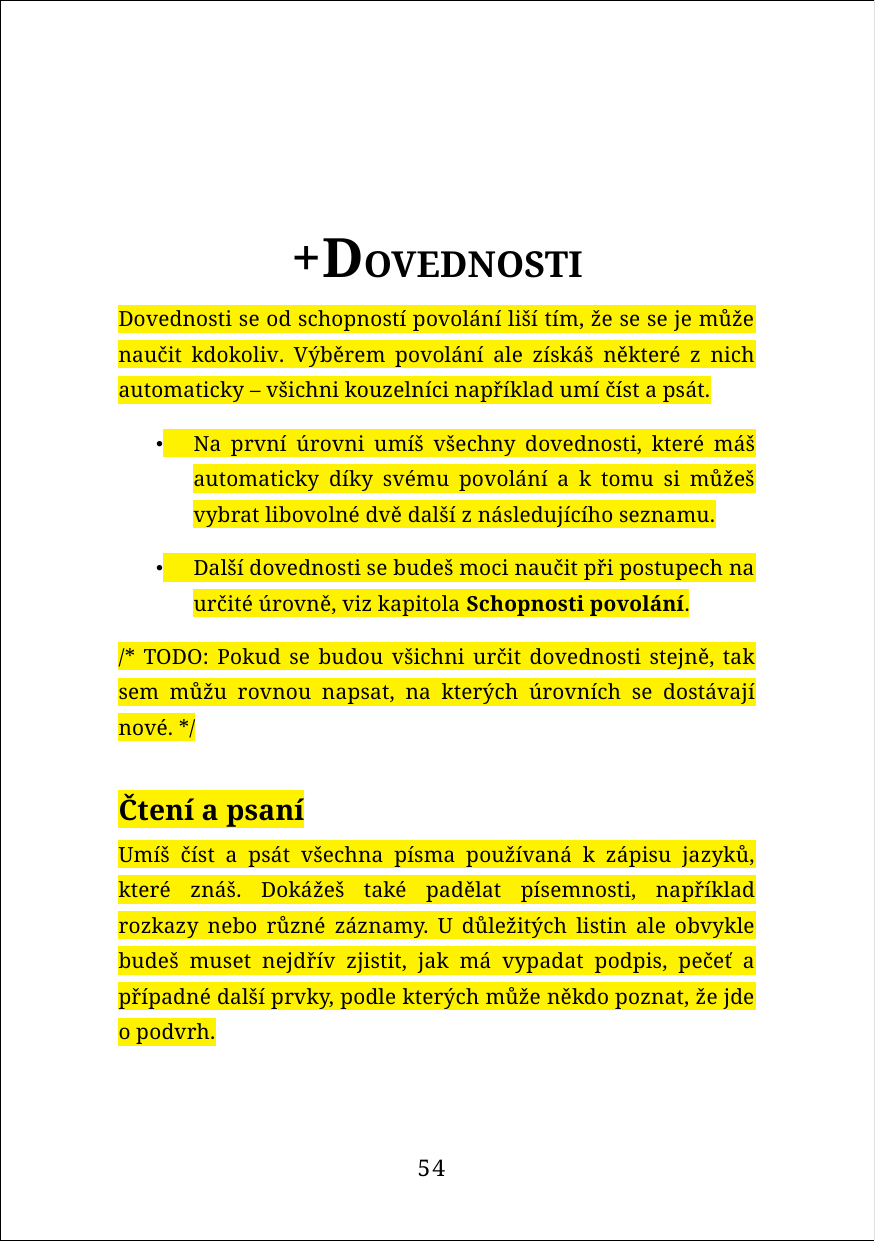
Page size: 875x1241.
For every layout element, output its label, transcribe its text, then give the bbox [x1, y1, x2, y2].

list Na první úrovni umíš všechny dovednosti, které máš automaticky díky svému povolání a k tomu si můžeš vybrat libovolné dvě další z následujícího seznamu. [156, 429, 756, 528]
text Dovednosti se od schopností povolání liší tím, že se se je může naučit kdokoliv. Výběrem povolání ale získáš některé z nich automaticky – všichni kouzelníci například umí číst a psát. [118, 304, 756, 404]
list Další dovednosti se budeš moci naučit při postupech na určité úrovně, viz kapitola Schopnosti povolání. [156, 553, 756, 617]
text Umíš číst a psát všechna písma používaná k zápisu jazyků, které znáš. Dokážeš také padělat písemnosti, například rozkazy nebo různé záznamy. U důležitých listin ale obvykle budeš muset nejdřív zjistit, jak má vypadat podpis, pečeť a případné další prvky, podle kterých může někdo poznat, že jde o podvrh. [118, 840, 756, 1046]
subtitle +Dovednosti [118, 219, 756, 293]
subtitle Čtení a psaní [118, 790, 756, 828]
text /* TODO: Pokud se budou všichni určit dovednosti stejně, tak sem můžu rovnou napsat, na kterých úrovních se dostávají nové. */ [118, 642, 756, 741]
